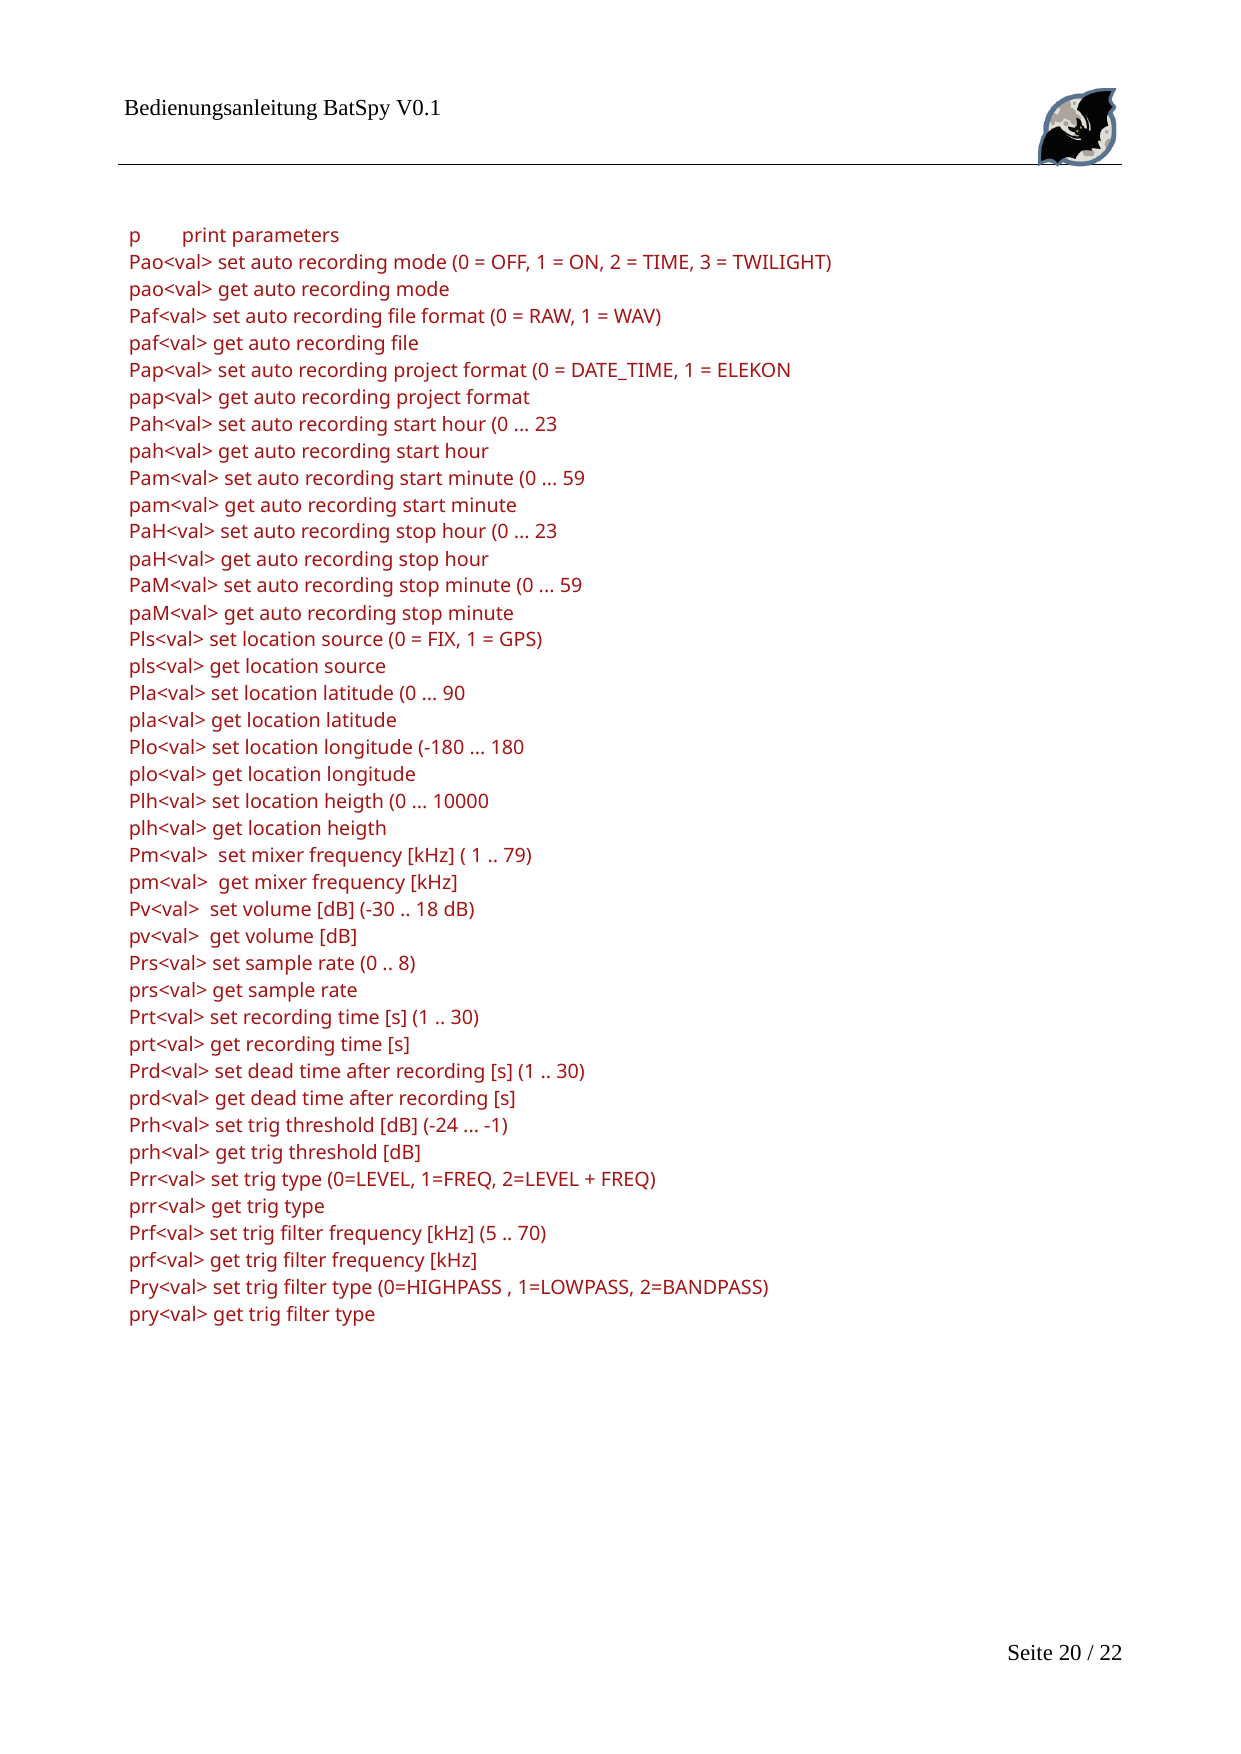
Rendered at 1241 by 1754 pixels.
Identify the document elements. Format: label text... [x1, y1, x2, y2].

text prh<val> get trig threshold [dB] [118, 1138, 1122, 1165]
text Prd<val> set dead time after recording [s] (1 .. 30) [118, 1057, 1122, 1084]
text Pao<val> set auto recording mode (0 = OFF, 1 = ON, 2 = TIME, 3 = TWILIGHT) [118, 248, 1122, 275]
text pla<val> get location latitude [118, 707, 1122, 734]
text Prs<val> set sample rate (0 .. 8) [118, 949, 1122, 976]
text paH<val> get auto recording stop hour [118, 545, 1122, 572]
text prt<val> get recording time [s] [118, 1030, 1122, 1057]
text Pam<val> set auto recording start minute (0 ... 59 [118, 464, 1122, 491]
text Pls<val> set location source (0 = FIX, 1 = GPS) [118, 626, 1122, 653]
text pv<val> get volume [dB] [118, 922, 1122, 949]
text PaM<val> set auto recording stop minute (0 ... 59 [118, 572, 1122, 599]
text pap<val> get auto recording project format [118, 383, 1122, 410]
text PaH<val> set auto recording stop hour (0 ... 23 [118, 518, 1122, 545]
text Prf<val> set trig filter frequency [kHz] (5 .. 70) [118, 1219, 1122, 1246]
text pam<val> get auto recording start minute [118, 491, 1122, 518]
text prs<val> get sample rate [118, 976, 1122, 1003]
text paf<val> get auto recording file [118, 329, 1122, 356]
text plo<val> get location longitude [118, 761, 1122, 788]
picture [1037, 88, 1117, 167]
text Prt<val> set recording time [s] (1 .. 30) [118, 1003, 1122, 1030]
text plh<val> get location heigth [118, 814, 1122, 842]
text Plh<val> set location heigth (0 ... 10000 [118, 788, 1122, 814]
text prr<val> get trig type [118, 1192, 1122, 1219]
text Pry<val> set trig filter type (0=HIGHPASS , 1=LOWPASS, 2=BANDPASS) [118, 1273, 1122, 1300]
text Pla<val> set location latitude (0 ... 90 [118, 680, 1122, 707]
text pry<val> get trig filter type [118, 1300, 1122, 1327]
text Prr<val> set trig type (0=LEVEL, 1=FREQ, 2=LEVEL + FREQ) [118, 1165, 1122, 1192]
text Pm<val> set mixer frequency [kHz] ( 1 .. 79) [118, 842, 1122, 868]
text Plo<val> set location longitude (-180 ... 180 [118, 734, 1122, 761]
text Paf<val> set auto recording file format (0 = RAW, 1 = WAV) [118, 302, 1122, 329]
text paM<val> get auto recording stop minute [118, 599, 1122, 626]
text pls<val> get location source [118, 653, 1122, 680]
text pao<val> get auto recording mode [118, 275, 1122, 302]
text Prh<val> set trig threshold [dB] (-24 ... -1) [118, 1111, 1122, 1138]
text Pah<val> set auto recording start hour (0 ... 23 [118, 410, 1122, 437]
text pah<val> get auto recording start hour [118, 437, 1122, 464]
text prf<val> get trig filter frequency [kHz] [118, 1246, 1122, 1273]
text prd<val> get dead time after recording [s] [118, 1084, 1122, 1111]
text Pv<val> set volume [dB] (-30 .. 18 dB) [118, 896, 1122, 922]
text pm<val> get mixer frequency [kHz] [118, 868, 1122, 896]
text p print parameters [118, 221, 1122, 248]
text Pap<val> set auto recording project format (0 = DATE_TIME, 1 = ELEKON [118, 356, 1122, 383]
